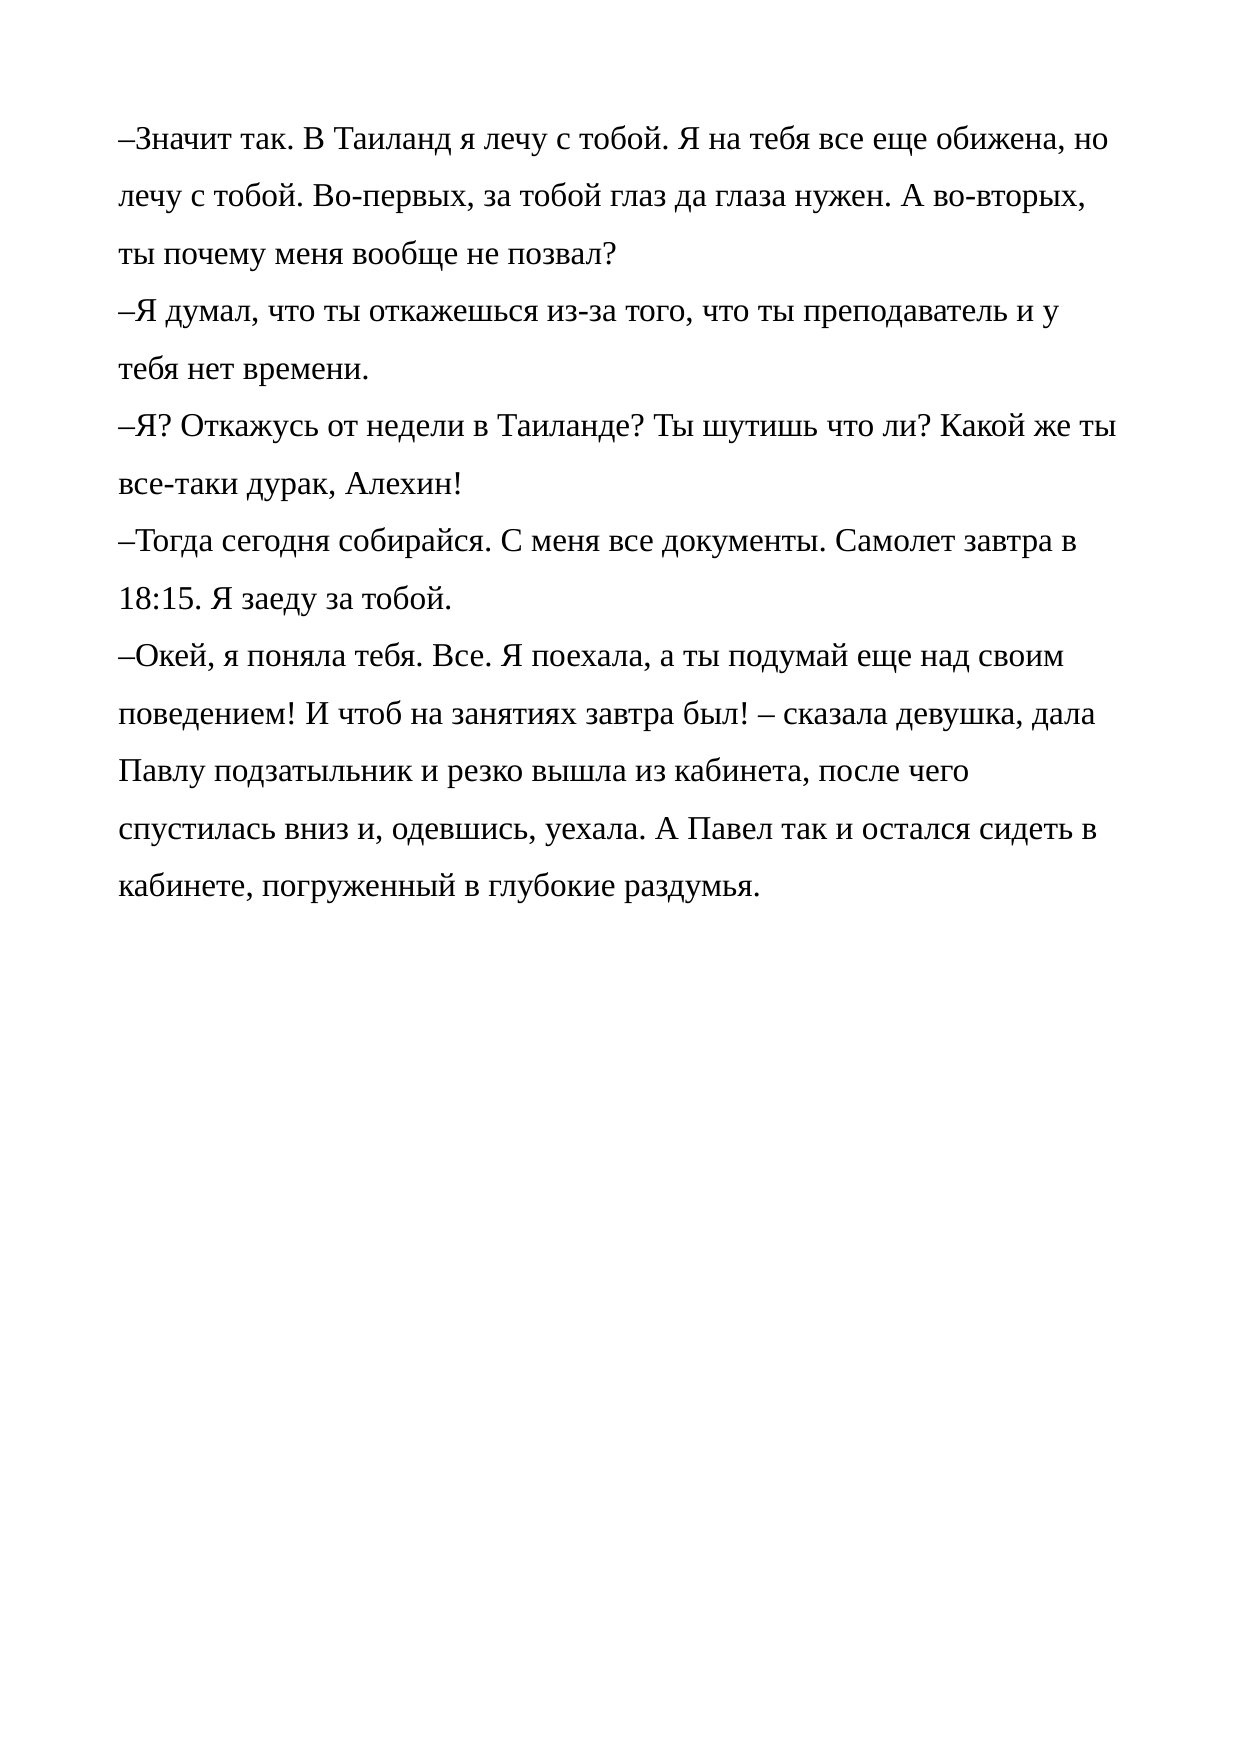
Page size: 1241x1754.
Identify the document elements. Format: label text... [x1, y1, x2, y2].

text –Окей, я поняла тебя. Все. Я поехала, а ты подумай еще над своим поведением! И чтоб на занятиях завтра был! – сказала девушка, дала Павлу подзатыльник и резко вышла из кабинета, после чего спустилась вниз и, одевшись, уехала. А Павел так и остался сидеть в кабинете, погруженный в глубокие раздумья. [118, 636, 1122, 904]
text –Я? Откажусь от недели в Таиланде? Ты шутишь что ли? Какой же ты все-таки дурак, Алехин! [118, 406, 1122, 501]
text –Я думал, что ты откажешься из-за того, что ты преподаватель и у тебя нет времени. [118, 291, 1122, 386]
text –Тогда сегодня собирайся. С меня все документы. Самолет завтра в 18:15. Я заеду за тобой. [118, 521, 1122, 616]
text –Значит так. В Таиланд я лечу с тобой. Я на тебя все еще обижена, но лечу с тобой. Во-первых, за тобой глаз да глаза нужен. А во-вторых, ты почему меня вообще не позвал? [118, 118, 1122, 271]
